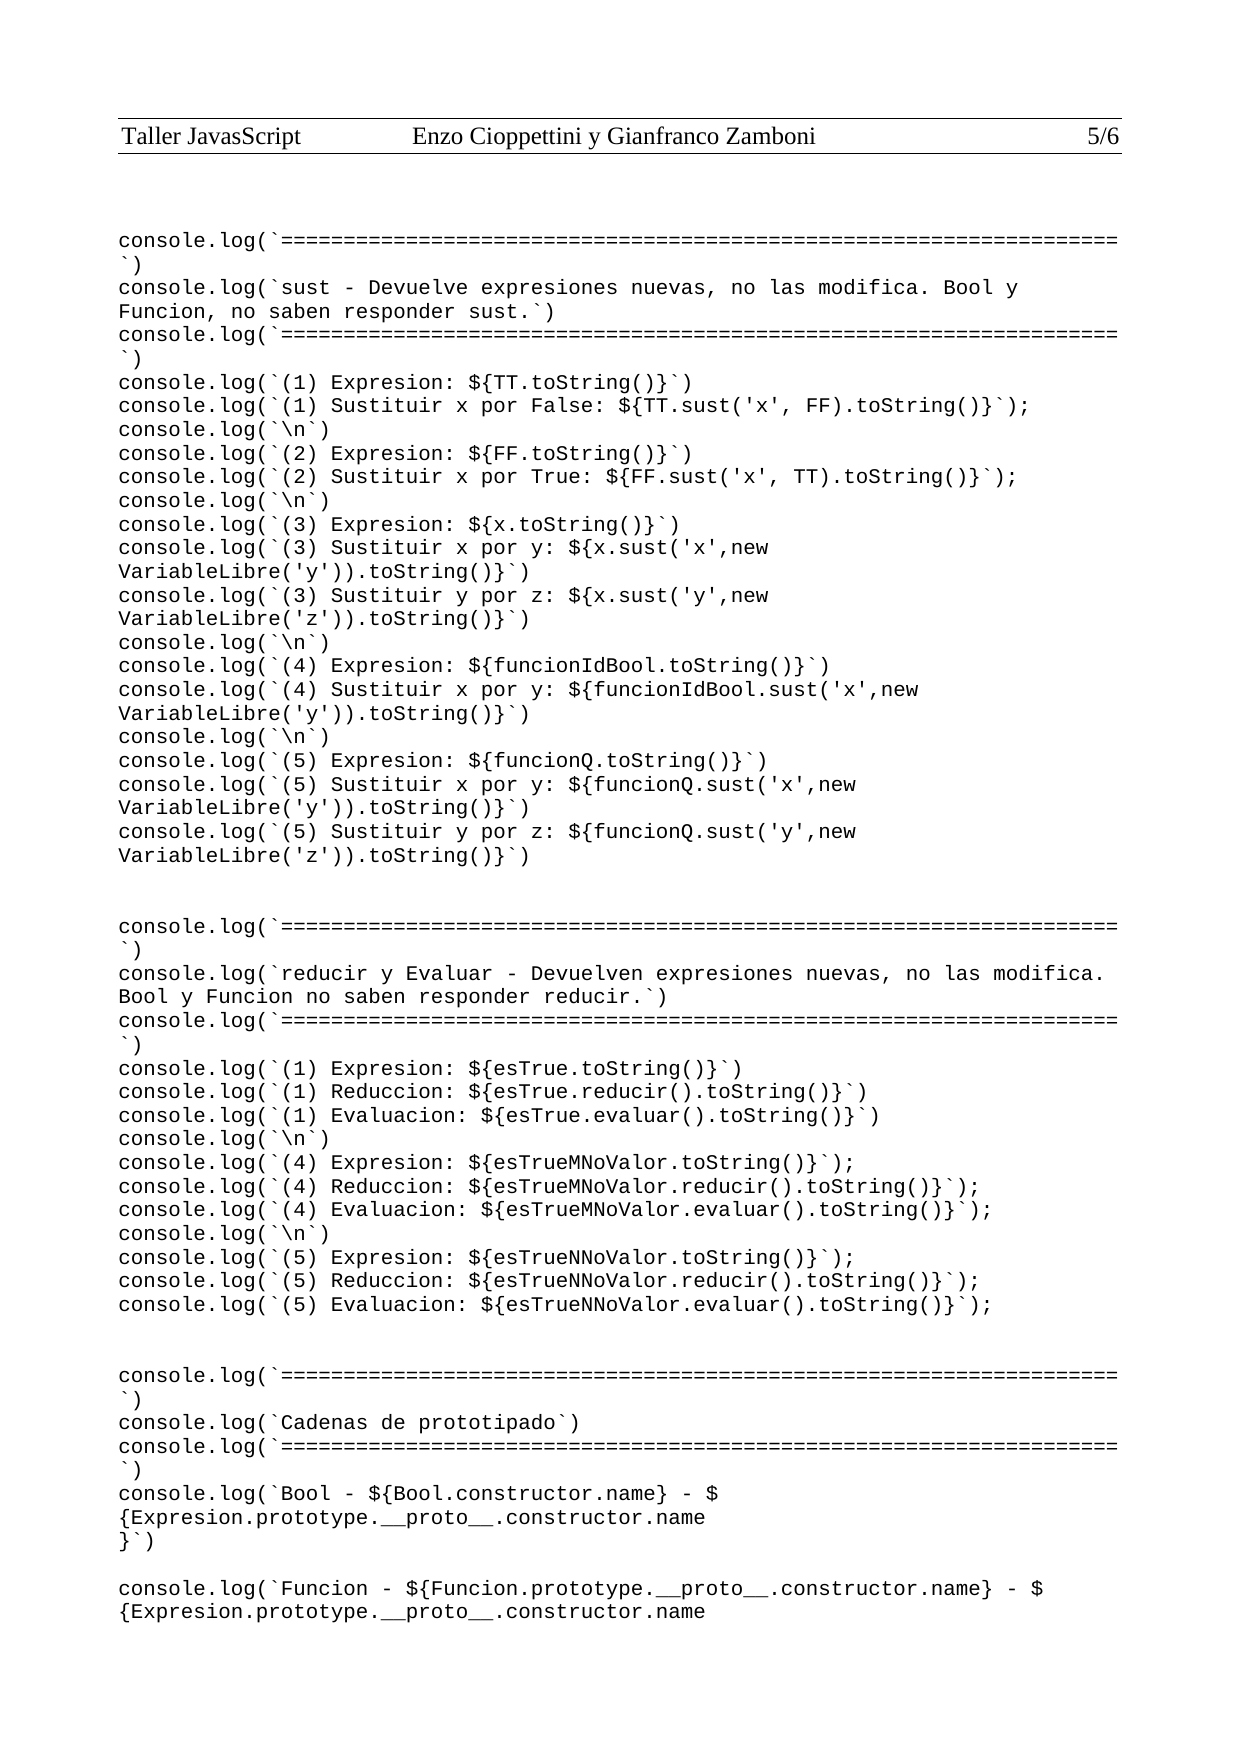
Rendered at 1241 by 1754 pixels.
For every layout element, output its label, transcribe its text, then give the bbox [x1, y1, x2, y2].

text console.log(`===================================================================`) [118, 1010, 1122, 1057]
text console.log(`(4) Evaluacion: ${esTrueMNoValor.evaluar().toString()}`); [118, 1199, 1122, 1223]
text console.log(`sust - Devuelve expresiones nuevas, no las modifica. Bool y Funcion, no saben responder sust.`) [118, 277, 1122, 324]
text console.log(`Cadenas de prototipado`) [118, 1412, 1122, 1436]
text console.log(`(4) Expresion: ${funcionIdBool.toString()}`) [118, 656, 1122, 679]
text console.log(`\n`) [118, 726, 1122, 750]
text console.log(`(5) Reduccion: ${esTrueNNoValor.reducir().toString()}`); [118, 1270, 1122, 1294]
text console.log(`\n`) [118, 632, 1122, 656]
text console.log(`===================================================================`) [118, 324, 1122, 372]
text console.log(`(2) Expresion: ${FF.toString()}`) [118, 443, 1122, 466]
text console.log(`reducir y Evaluar - Devuelven expresiones nuevas, no las modifica. Bool y Funcion no saben responder reducir.`) [118, 963, 1122, 1010]
text console.log(`(5) Evaluacion: ${esTrueNNoValor.evaluar().toString()}`); [118, 1294, 1122, 1318]
text console.log(`(3) Expresion: ${x.toString()}`) [118, 514, 1122, 537]
text console.log(`===================================================================`) [118, 1436, 1122, 1483]
text console.log(`===================================================================`) [118, 230, 1122, 277]
text console.log(`===================================================================`) [118, 916, 1122, 963]
text console.log(`Bool - ${Bool.constructor.name} - ${Expresion.prototype.__proto__.constructor.name [118, 1483, 1122, 1530]
text console.log(`(4) Sustituir x por y: ${funcionIdBool.sust('x',new VariableLibre('y')).toString()}`) [118, 679, 1122, 726]
text console.log(`(1) Sustituir x por False: ${TT.sust('x', FF).toString()}`); [118, 395, 1122, 419]
text console.log(`(1) Expresion: ${TT.toString()}`) [118, 372, 1122, 395]
text console.log(`(5) Sustituir x por y: ${funcionQ.sust('x',new VariableLibre('y')).toString()}`) [118, 774, 1122, 821]
text console.log(`(5) Expresion: ${funcionQ.toString()}`) [118, 750, 1122, 774]
text }`) [118, 1530, 1122, 1554]
text console.log(`\n`) [118, 490, 1122, 514]
text console.log(`\n`) [118, 419, 1122, 443]
text console.log(`(1) Reduccion: ${esTrue.reducir().toString()}`) [118, 1081, 1122, 1105]
text console.log(`(1) Expresion: ${esTrue.toString()}`) [118, 1057, 1122, 1081]
text console.log(`(5) Expresion: ${esTrueNNoValor.toString()}`); [118, 1247, 1122, 1270]
text console.log(`(3) Sustituir x por y: ${x.sust('x',new VariableLibre('y')).toString()}`) [118, 537, 1122, 584]
text console.log(`(3) Sustituir y por z: ${x.sust('y',new VariableLibre('z')).toString()}`) [118, 584, 1122, 632]
text console.log(`Funcion - ${Funcion.prototype.__proto__.constructor.name} - ${Expresion.prototype.__proto__.constructor.name [118, 1578, 1122, 1625]
text console.log(`\n`) [118, 1128, 1122, 1152]
text console.log(`(1) Evaluacion: ${esTrue.evaluar().toString()}`) [118, 1105, 1122, 1128]
text console.log(`(5) Sustituir y por z: ${funcionQ.sust('y',new VariableLibre('z')).toString()}`) [118, 821, 1122, 868]
text console.log(`\n`) [118, 1223, 1122, 1247]
text console.log(`(4) Reduccion: ${esTrueMNoValor.reducir().toString()}`); [118, 1176, 1122, 1199]
text console.log(`(4) Expresion: ${esTrueMNoValor.toString()}`); [118, 1152, 1122, 1176]
text console.log(`===================================================================`) [118, 1365, 1122, 1412]
text console.log(`(2) Sustituir x por True: ${FF.sust('x', TT).toString()}`); [118, 466, 1122, 490]
